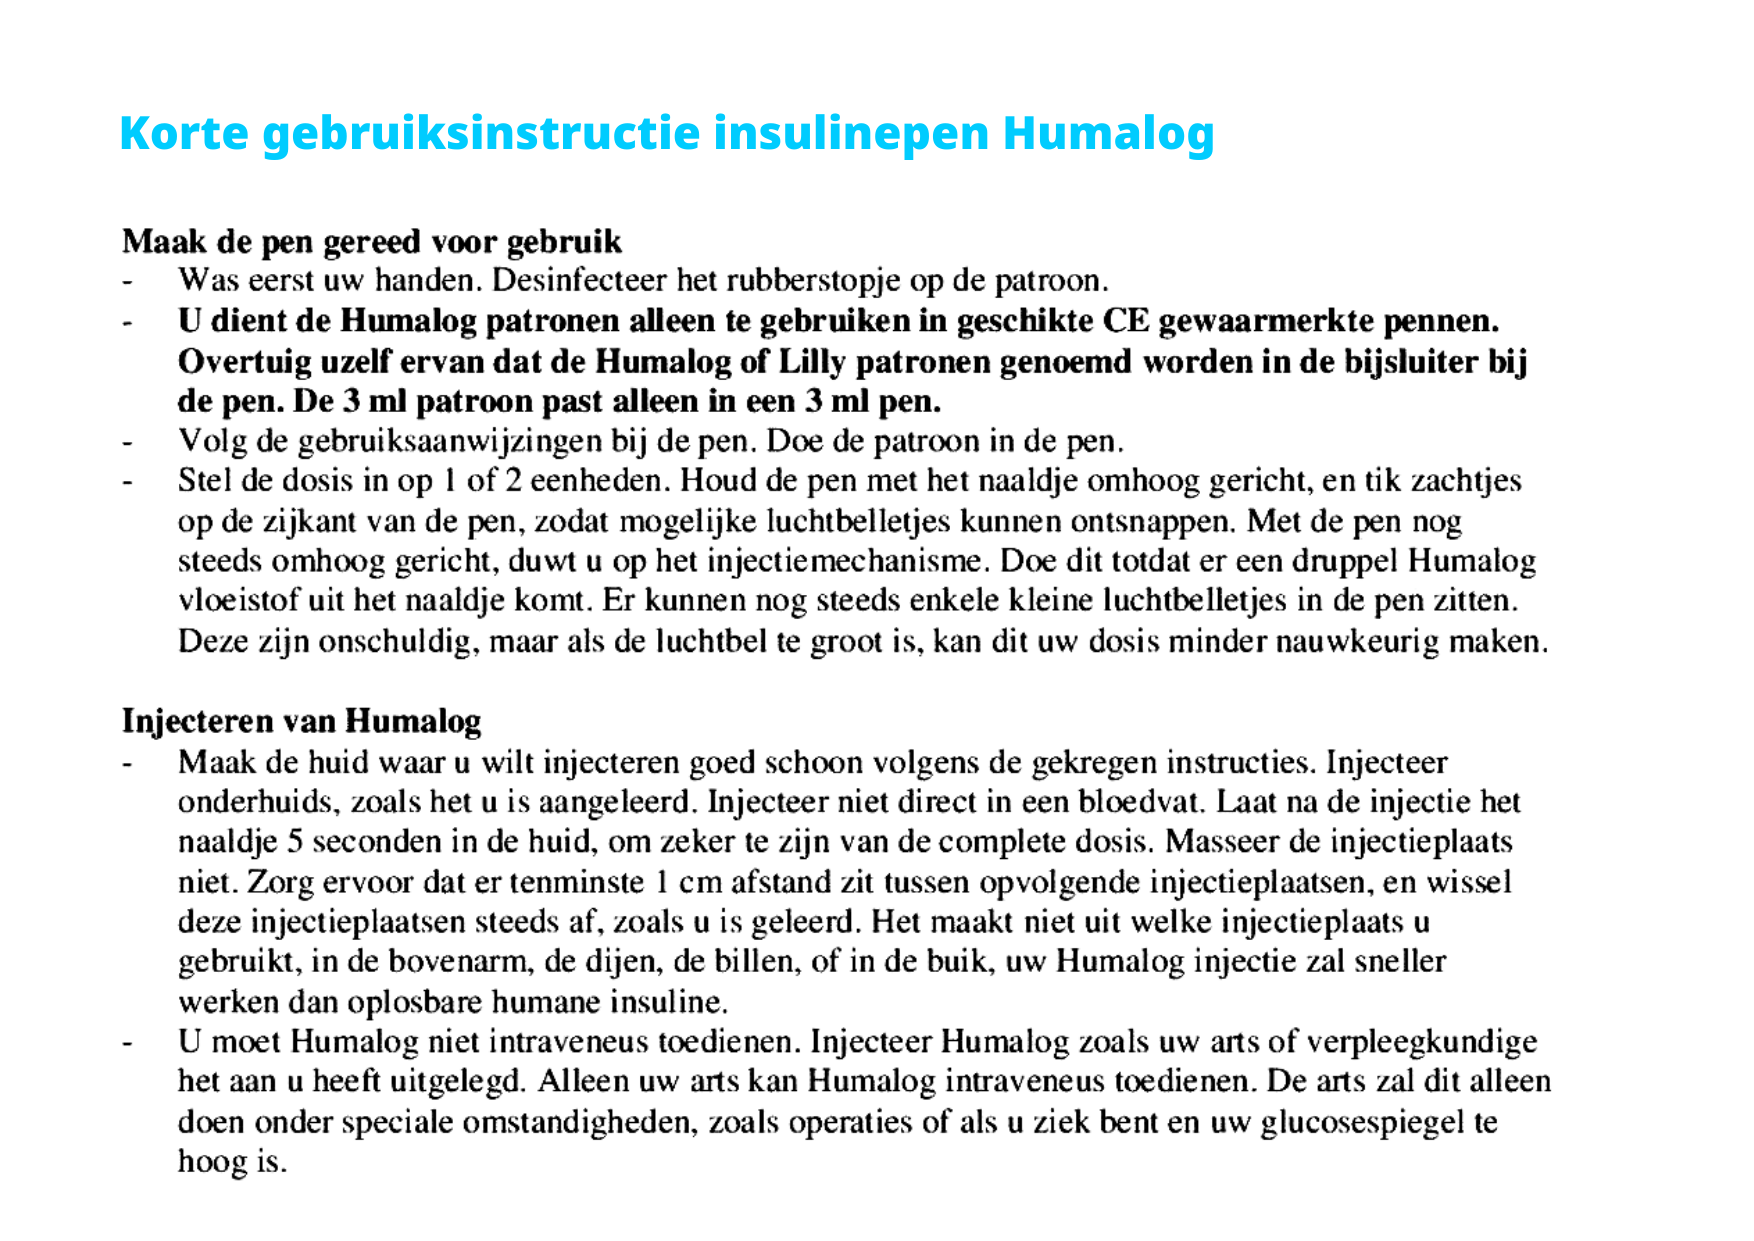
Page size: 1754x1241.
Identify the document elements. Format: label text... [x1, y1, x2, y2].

picture [60, 198, 1647, 1229]
subtitle Korte gebruiksinstructie insulinepen Humalog [118, 100, 1636, 163]
